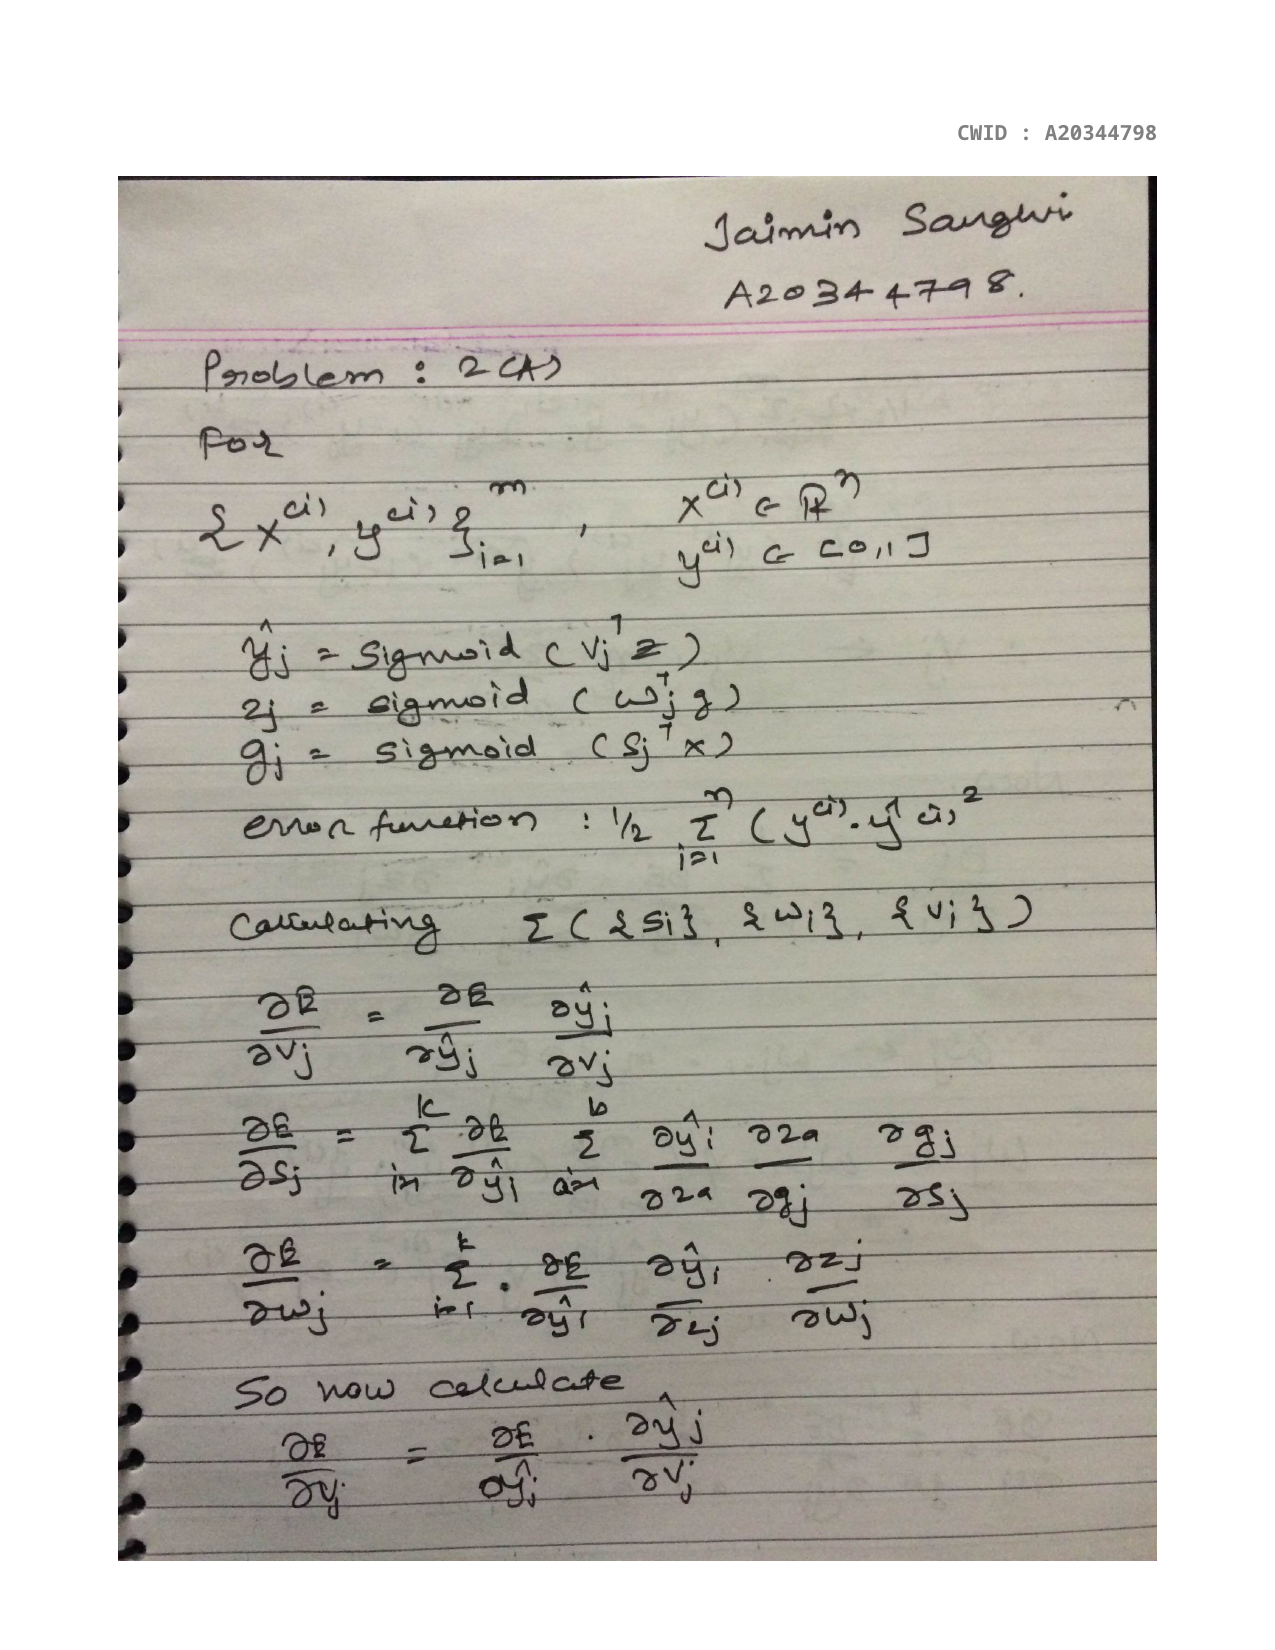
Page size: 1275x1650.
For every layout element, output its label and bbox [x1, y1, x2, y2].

picture [118, 176, 1157, 1561]
